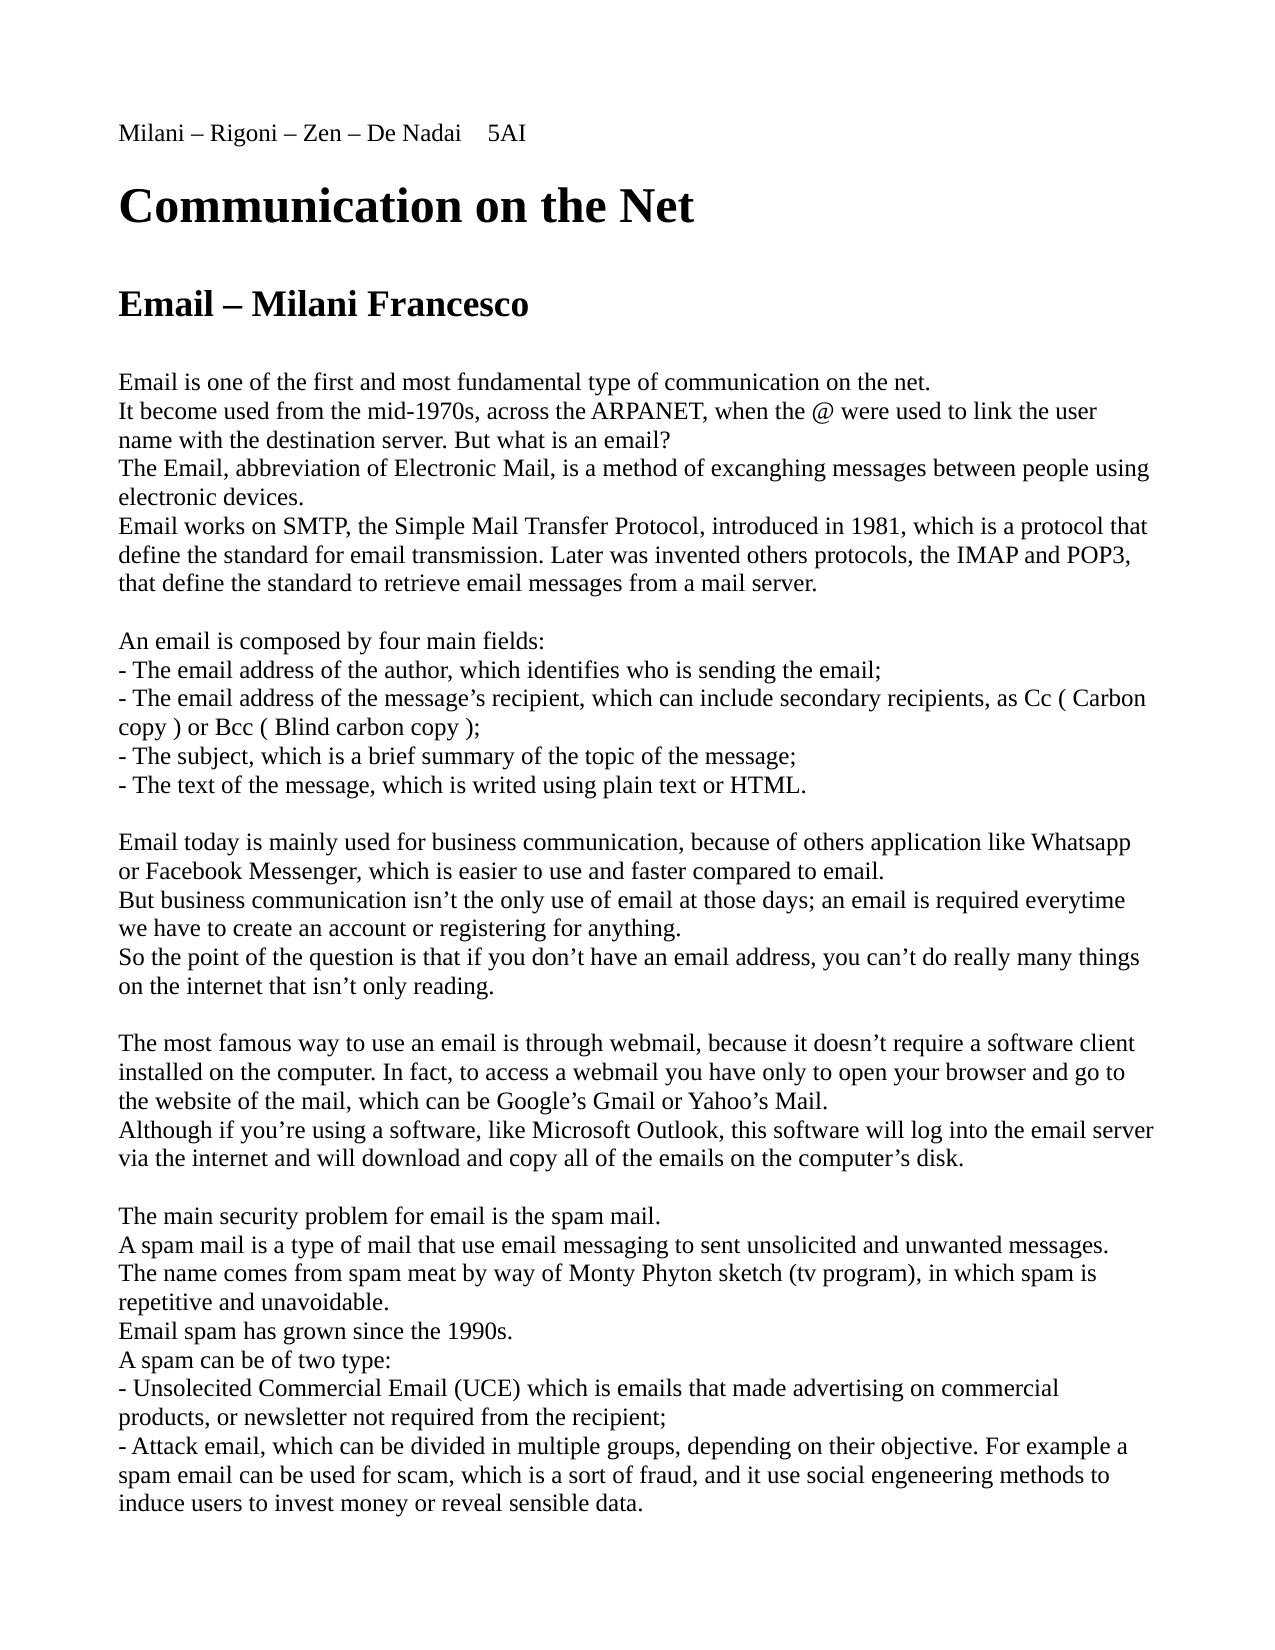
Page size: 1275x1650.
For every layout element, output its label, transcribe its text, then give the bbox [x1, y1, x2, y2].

text - The email address of the author, which identifies who is sending the email; [118, 655, 1157, 683]
text - Unsolecited Commercial Email (UCE) which is emails that made advertising on commercial products, or newsletter not required from the recipient; [118, 1373, 1157, 1431]
text The main security problem for email is the spam mail. A spam mail is a type of mail that use email messaging to sent unsolicited and unwanted messages. [118, 1201, 1157, 1258]
text A spam can be of two type: [118, 1345, 1157, 1373]
text - The email address of the message’s recipient, which can include secondary recipients, as Cc ( Carbon copy ) or Bcc ( Blind carbon copy ); [118, 683, 1157, 741]
text An email is composed by four main fields: [118, 626, 1157, 655]
text The name comes from spam meat by way of Monty Phyton sketch (tv program), in which spam is repetitive and unavoidable. [118, 1258, 1157, 1316]
text Email spam has grown since the 1990s. [118, 1316, 1157, 1345]
text It become used from the mid-1970s, across the ARPANET, when the @ were used to link the user name with the destination server. But what is an email? [118, 396, 1157, 453]
text The most famous way to use an email is through webmail, because it doesn’t require a software client installed on the computer. In fact, to access a webmail you have only to open your browser and go to the website of the mail, which can be Google’s Gmail or Yahoo’s Mail. [118, 1028, 1157, 1115]
text So the point of the question is that if you don’t have an email address, you can’t do really many things on the internet that isn’t only reading. [118, 942, 1157, 1000]
text Email works on SMTP, the Simple Mail Transfer Protocol, introduced in 1981, which is a protocol that define the standard for email transmission. Later was invented others protocols, the IMAP and POP3, that define the standard to retrieve email messages from a mail server. [118, 511, 1157, 597]
text Communication on the Net [118, 176, 1157, 233]
text - The subject, which is a brief summary of the topic of the message; - The text of the message, which is writed using plain text or HTML. [118, 741, 1157, 798]
text The Email, abbreviation of Electronic Mail, is a method of excanghing messages between people using electronic devices. [118, 453, 1157, 511]
text - Attack email, which can be divided in multiple groups, depending on their objective. For example a spam email can be used for scam, which is a sort of fraud, and it use social engeneering methods to induce users to invest money or reveal sensible data. [118, 1431, 1157, 1517]
text But business communication isn’t the only use of email at those days; an email is required everytime we have to create an account or registering for anything. [118, 885, 1157, 942]
text Email is one of the first and most fundamental type of communication on the net. [118, 367, 1157, 396]
text Email today is mainly used for business communication, because of others application like Whatsapp or Facebook Messenger, which is easier to use and faster compared to email. [118, 798, 1157, 885]
text Although if you’re using a software, like Microsoft Outlook, this software will log into the email server via the internet and will download and copy all of the emails on the computer’s disk. [118, 1115, 1157, 1172]
text Milani – Rigoni – Zen – De Nadai 5AI [118, 118, 1157, 147]
text Email – Milani Francesco [118, 281, 1157, 324]
